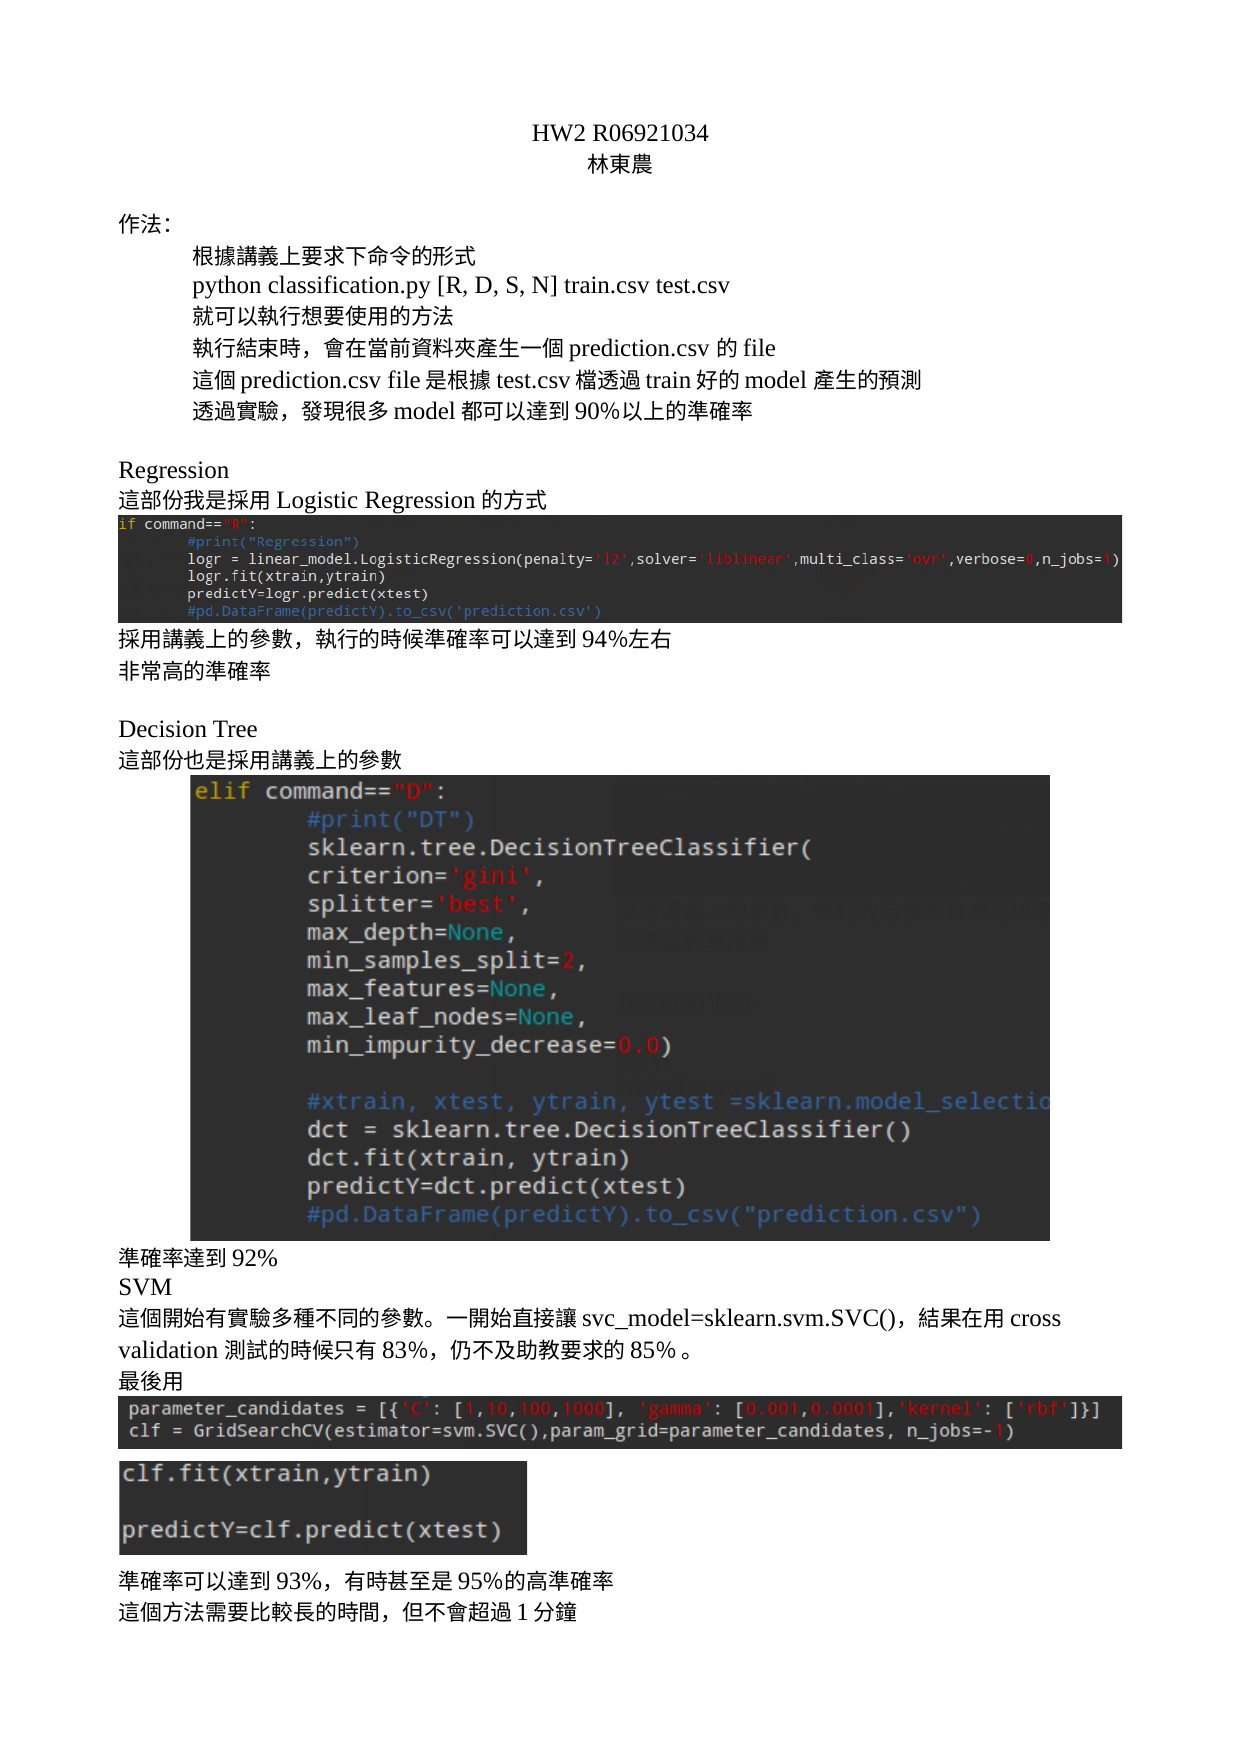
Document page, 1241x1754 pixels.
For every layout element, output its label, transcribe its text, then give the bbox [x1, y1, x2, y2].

text Regression [118, 455, 1122, 483]
picture [118, 1396, 1123, 1449]
text 非常高的準確率 [118, 654, 1122, 686]
text python classification.py [R, D, S, N] train.csv test.csv [118, 271, 1122, 299]
text 準確率達到92% [118, 775, 1122, 1272]
picture [118, 515, 1123, 623]
text SVM [118, 1272, 1122, 1301]
text 這個方法需要比較長的時間，但不會超過1分鐘 [118, 1595, 1122, 1627]
text 作法： [118, 207, 1122, 239]
text 最後用 [118, 1364, 1122, 1396]
text 這個prediction.csv file是根據 test.csv檔透過train好的model 產生的預測 [118, 363, 1122, 394]
text 這部份我是採用 Logistic Regression 的方式 [118, 483, 1122, 515]
picture [190, 775, 1050, 1241]
text Decision Tree [118, 714, 1122, 743]
text HW2 R06921034 [118, 118, 1122, 147]
text 準確率可以達到 93%，有時甚至是95％的高準確率 [118, 1564, 1122, 1595]
text 這個開始有實驗多種不同的參數。一開始直接讓svc_model=sklearn.svm.SVC()，結果在用cross validation 測試的時候只有83％，仍不及助教要求的85％ 。 [118, 1301, 1122, 1364]
picture [119, 1461, 528, 1555]
text 就可以執行想要使用的方法 [118, 299, 1122, 331]
text 執行結束時，會在當前資料夾產生一個 prediction.csv 的 file [118, 331, 1122, 363]
text 這部份也是採用講義上的參數 [118, 743, 1122, 775]
text 採用講義上的參數，執行的時候準確率可以達到94％左右 [118, 623, 1122, 654]
text 林東農 [118, 147, 1122, 178]
text 透過實驗，發現很多model都可以達到90％以上的準確率 [118, 394, 1122, 426]
text 根據講義上要求下命令的形式 [118, 239, 1122, 271]
